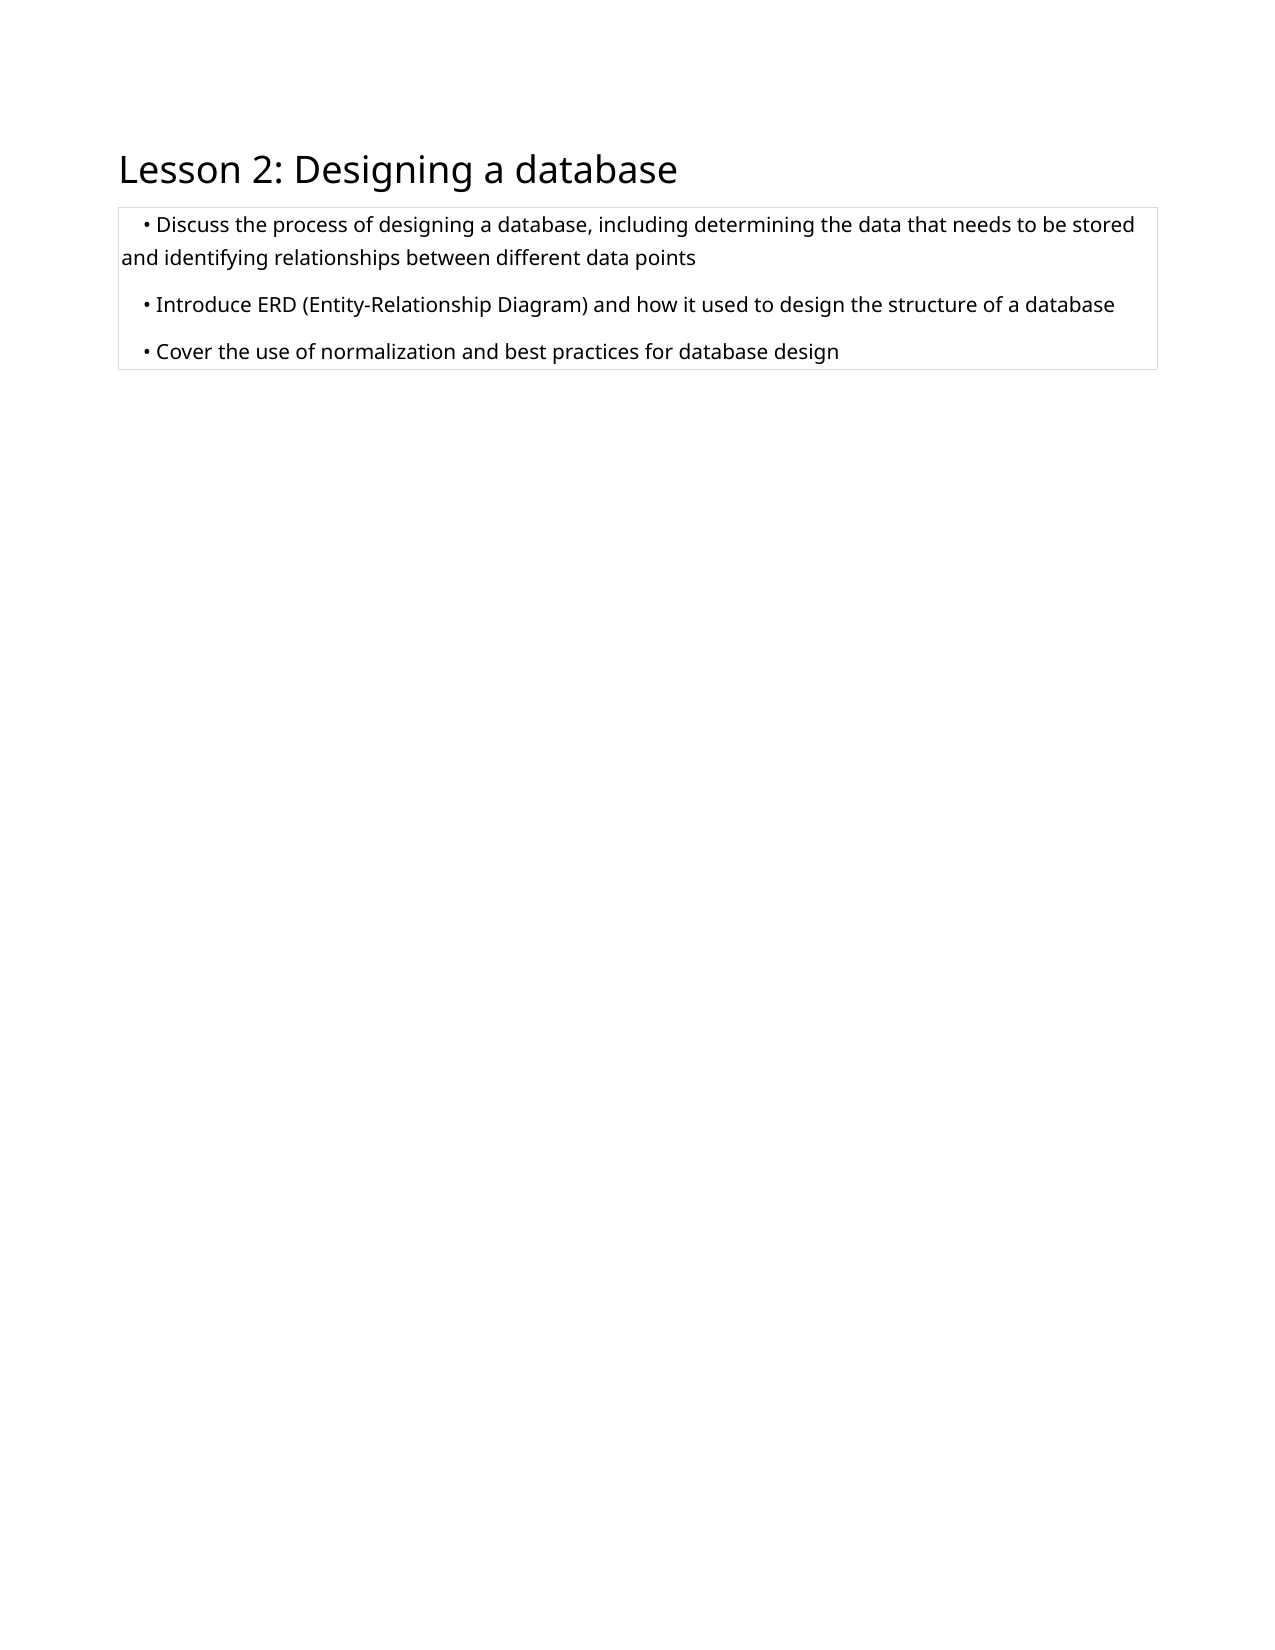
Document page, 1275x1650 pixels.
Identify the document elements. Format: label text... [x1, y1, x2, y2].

subtitle Lesson 2: Designing a database [118, 143, 1157, 195]
text • Discuss the process of designing a database, including determining the data that needs to be stored and identifying relationships between different data points [119, 208, 1157, 271]
text • Introduce ERD (Entity-Relationship Diagram) and how it used to design the structure of a database [119, 287, 1157, 318]
text • Cover the use of normalization and best practices for database design [119, 334, 1157, 369]
